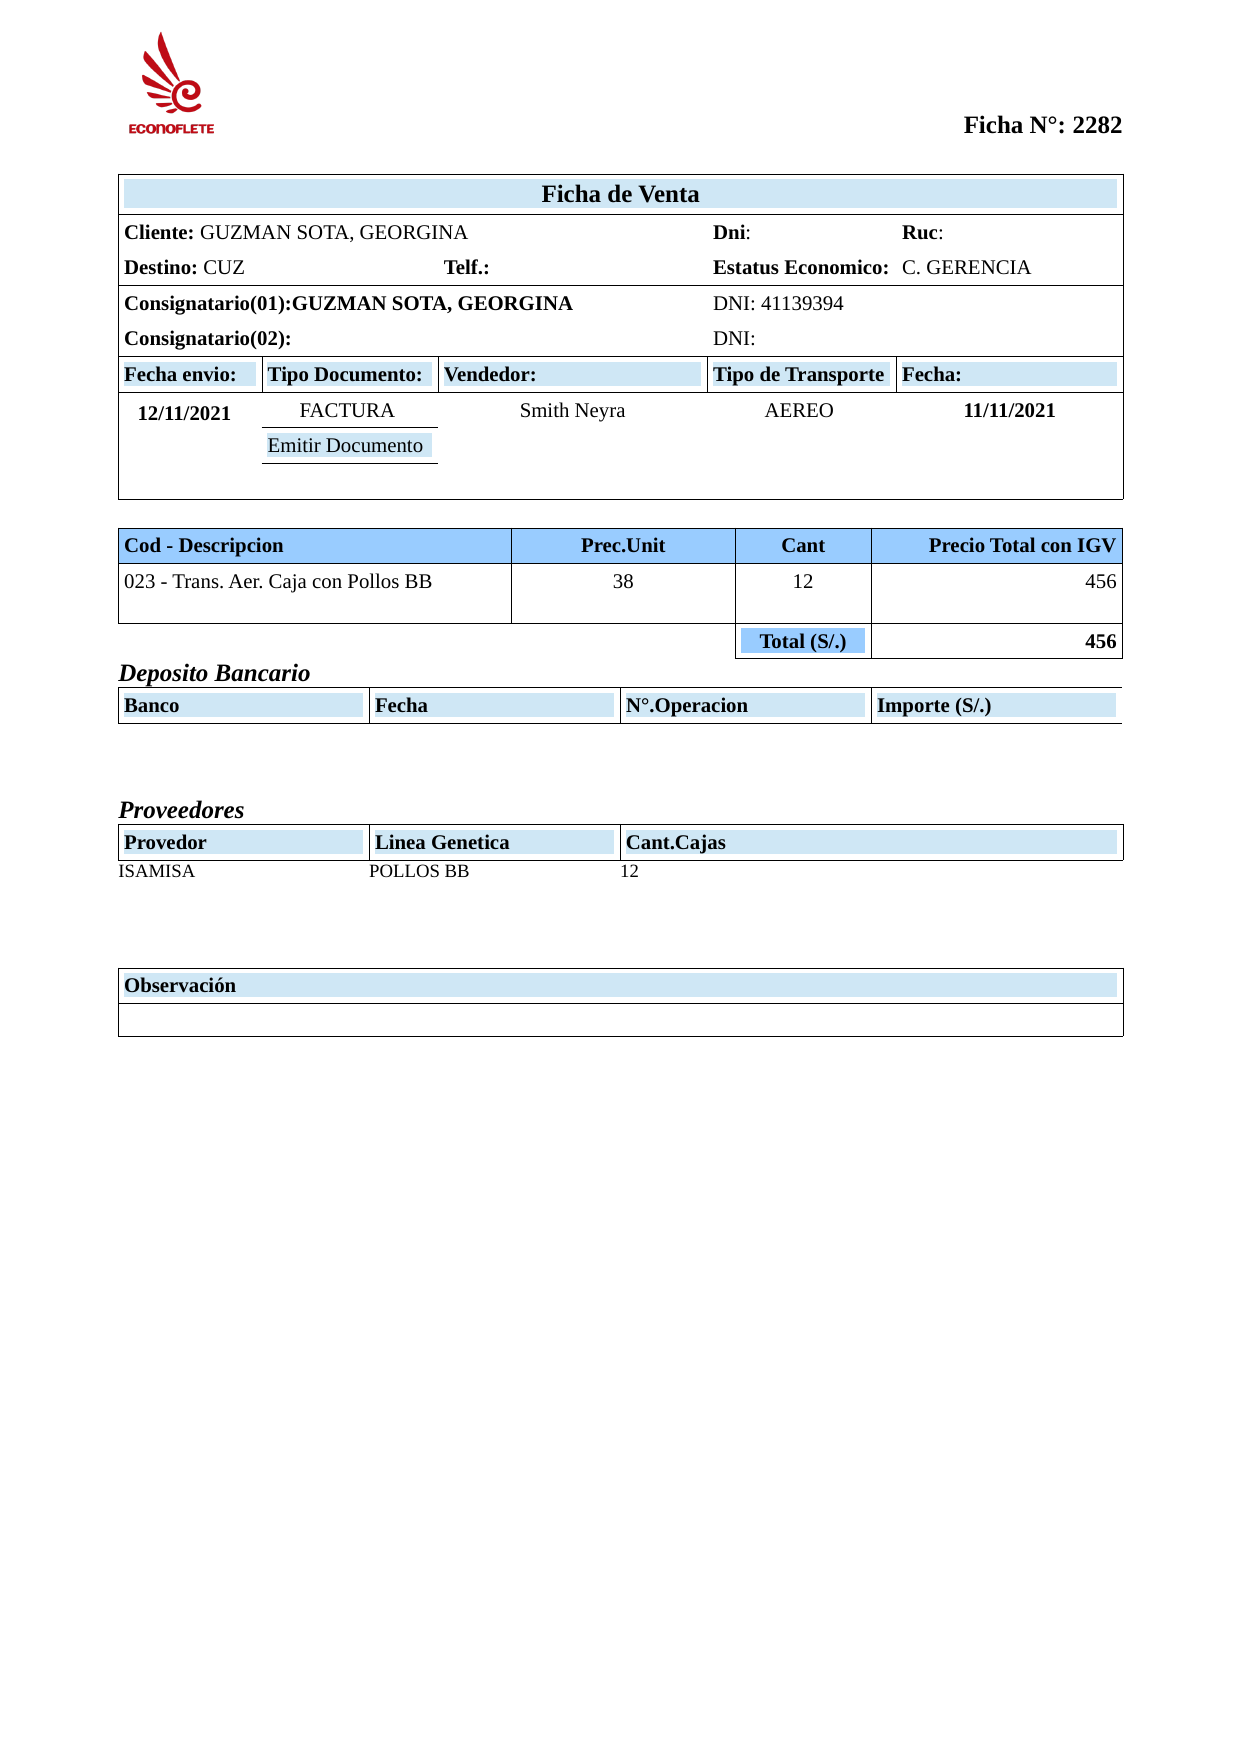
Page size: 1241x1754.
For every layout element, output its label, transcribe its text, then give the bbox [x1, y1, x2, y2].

table_header Linea Genetica [370, 825, 620, 859]
text Deposito Bancario [118, 658, 1122, 687]
table_header Observación [119, 969, 1123, 1003]
table_cell [620, 771, 871, 795]
table_cell [369, 903, 620, 924]
table_cell Telf.: [438, 249, 707, 285]
text Proveedores [118, 795, 1122, 824]
table_cell [369, 946, 620, 967]
table_cell FACTURA [262, 393, 438, 427]
table_cell [262, 464, 438, 498]
table_cell C. GERENCIA [896, 249, 1123, 285]
table_cell [119, 1004, 1123, 1036]
table_cell Tipo Documento: [263, 357, 438, 392]
table_cell [620, 924, 1123, 946]
table_cell [511, 624, 735, 658]
table_cell [118, 724, 369, 747]
table_cell [118, 946, 369, 967]
table_cell Total (S/.) [736, 624, 871, 658]
table_cell [369, 924, 620, 946]
table_header Cant [736, 529, 871, 563]
table_cell [118, 747, 369, 771]
table_cell Fecha: [897, 357, 1123, 392]
table_cell 456 [872, 624, 1122, 658]
table_cell Estatus Economico: [707, 249, 896, 285]
table_cell 12/11/2021 [119, 393, 262, 498]
table_cell DNI: [707, 321, 1123, 356]
table_header Ficha de Venta [119, 175, 1123, 214]
table_cell Cliente: GUZMAN SOTA, GEORGINA [119, 215, 707, 249]
table_cell Smith Neyra [438, 393, 707, 498]
table_cell [620, 724, 871, 747]
table_cell POLLOS BB [369, 861, 620, 881]
table_cell [871, 771, 1122, 795]
table_cell [620, 747, 871, 771]
table_cell 12 [736, 564, 871, 623]
table_cell [871, 747, 1122, 771]
table_cell Emitir Documento [262, 428, 438, 463]
table_cell Ruc: [896, 215, 1123, 249]
table_header Prec.Unit [512, 529, 735, 563]
table_cell Fecha envio: [119, 357, 262, 392]
table_cell ISAMISA [118, 861, 369, 881]
table_cell [620, 946, 1123, 967]
table_cell [118, 903, 369, 924]
table_cell Destino: CUZ [119, 249, 438, 285]
table_cell [620, 903, 1123, 924]
table_header N°.Operacion [621, 688, 871, 723]
table_cell 12 [620, 861, 1123, 881]
table_header Cod - Descripcion [119, 529, 511, 563]
table_cell [369, 747, 620, 771]
table_cell AEREO [707, 393, 896, 498]
table_cell [620, 881, 1123, 903]
table_cell [118, 924, 369, 946]
table_cell [369, 881, 620, 903]
table_cell [118, 771, 369, 795]
table_cell Tipo de Transporte [708, 357, 896, 392]
table_cell [369, 724, 620, 747]
table_header Importe (S/.) [872, 688, 1122, 723]
table_cell [118, 624, 511, 658]
table_cell [871, 724, 1122, 747]
table_cell [118, 881, 369, 903]
table_cell Consignatario(02): [119, 321, 707, 356]
table_cell Consignatario(01):GUZMAN SOTA, GEORGINA [119, 286, 707, 321]
table_cell DNI: 41139394 [707, 286, 1123, 321]
table_cell 023 - Trans. Aer. Caja con Pollos BB [119, 564, 511, 623]
table_cell 38 [512, 564, 735, 623]
table_cell 11/11/2021 [896, 393, 1123, 498]
table_header Fecha [370, 688, 620, 723]
table_header Provedor [119, 825, 369, 859]
table_cell 456 [872, 564, 1122, 623]
table_cell Vendedor: [439, 357, 707, 392]
table_header Precio Total con IGV [872, 529, 1122, 563]
table_header Cant.Cajas [621, 825, 1123, 859]
picture [118, 31, 225, 134]
table_cell Dni: [707, 215, 896, 249]
table_header Banco [119, 688, 369, 723]
table_cell [369, 771, 620, 795]
